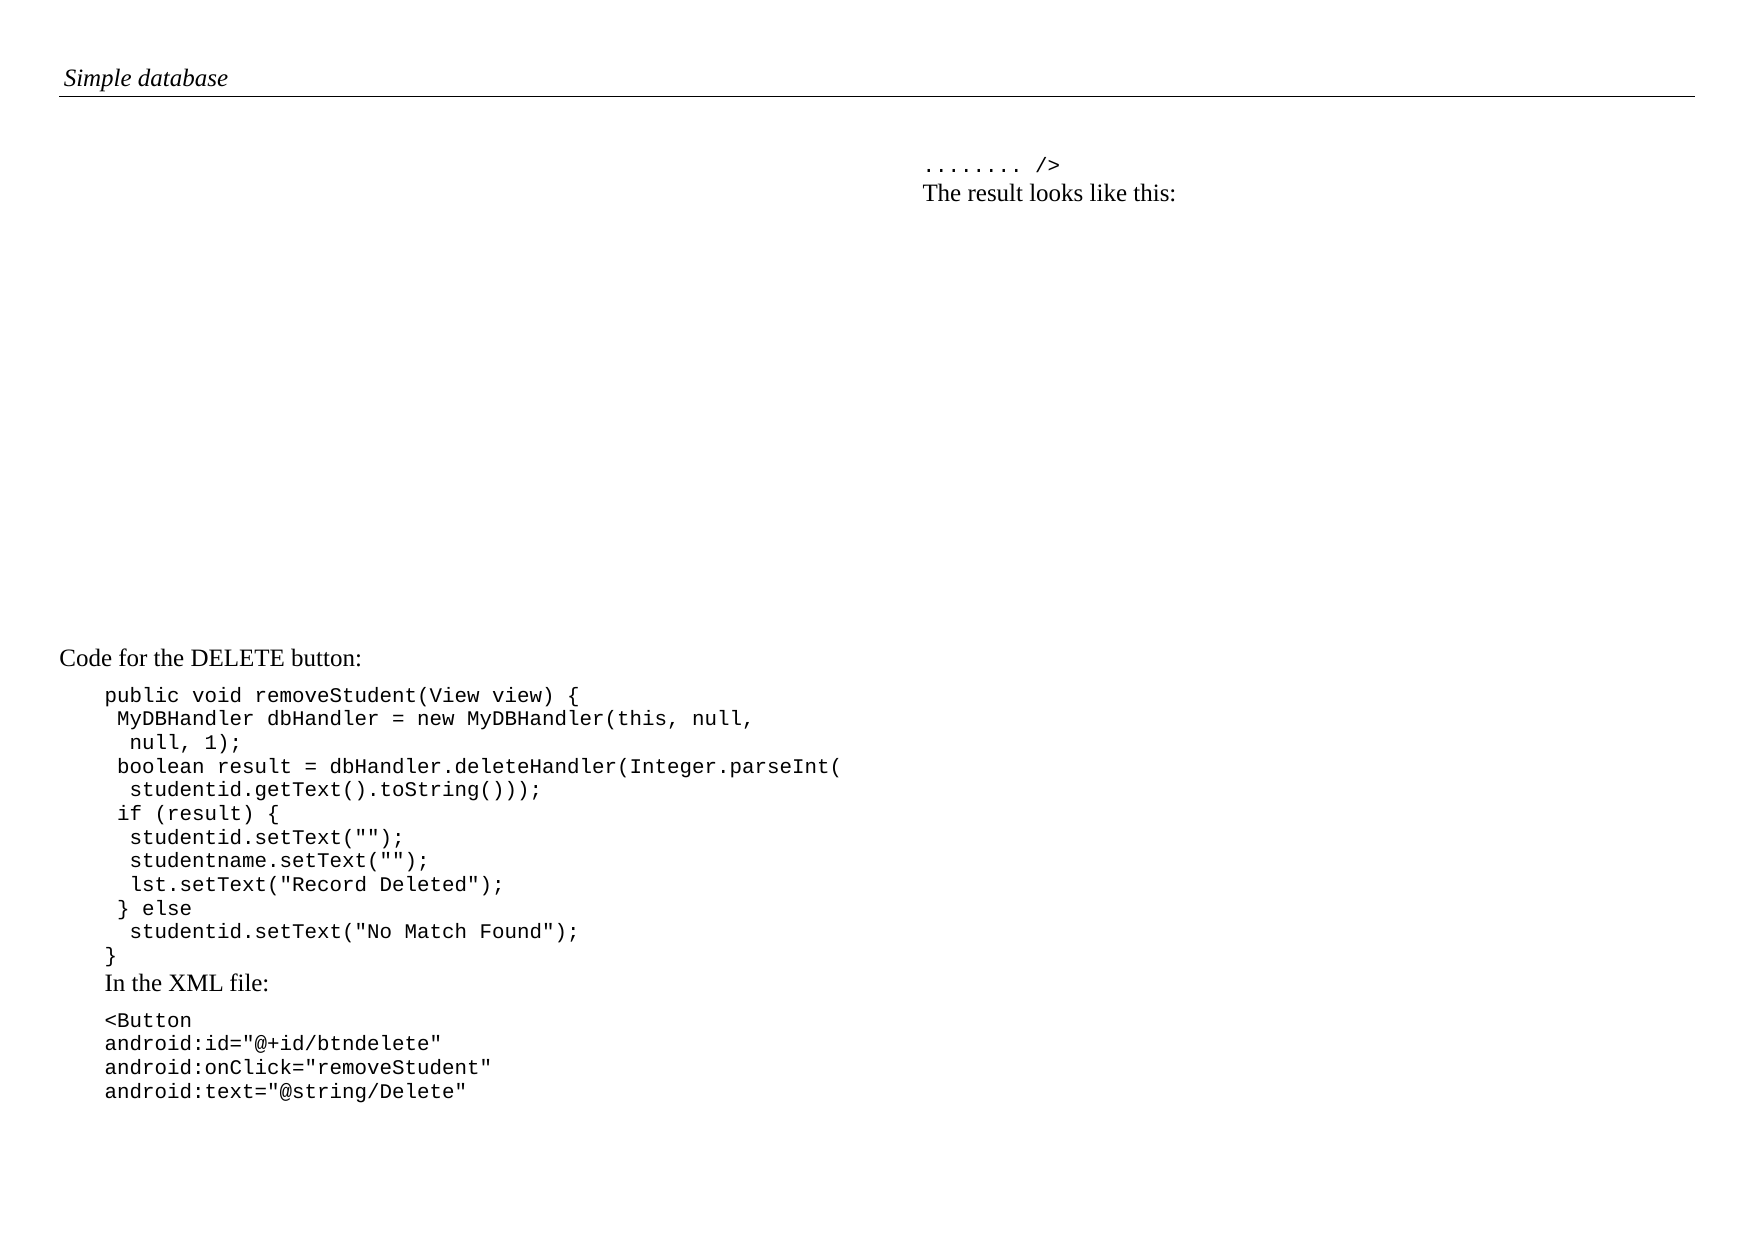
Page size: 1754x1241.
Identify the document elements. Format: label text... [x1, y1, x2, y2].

text The result looks like this: [922, 178, 1695, 207]
text public void removeStudent(View view) { [104, 685, 877, 708]
text lst.setText("Record Deleted"); [104, 874, 877, 898]
text studentid.setText("No Match Found"); [104, 921, 877, 945]
text MyDBHandler dbHandler = new MyDBHandler(this, null, [104, 708, 877, 732]
text studentname.setText(""); [104, 850, 877, 874]
text android:onClick="removeStudent" [104, 1057, 877, 1081]
text android:id="@+id/btndelete" [104, 1033, 877, 1057]
text ........ /> [922, 155, 1695, 178]
text <Button [104, 1010, 877, 1033]
text In the XML file: [104, 968, 877, 997]
text } else [104, 898, 877, 921]
text if (result) { [104, 803, 877, 827]
text null, 1); [104, 732, 877, 756]
text studentid.getText().toString())); [104, 779, 877, 803]
text } [104, 945, 877, 968]
text android:text="@string/Delete" [104, 1081, 877, 1104]
text boolean result = dbHandler.deleteHandler(Integer.parseInt( [104, 756, 877, 779]
text Code for the DELETE button: [59, 643, 877, 672]
text studentid.setText(""); [104, 827, 877, 850]
